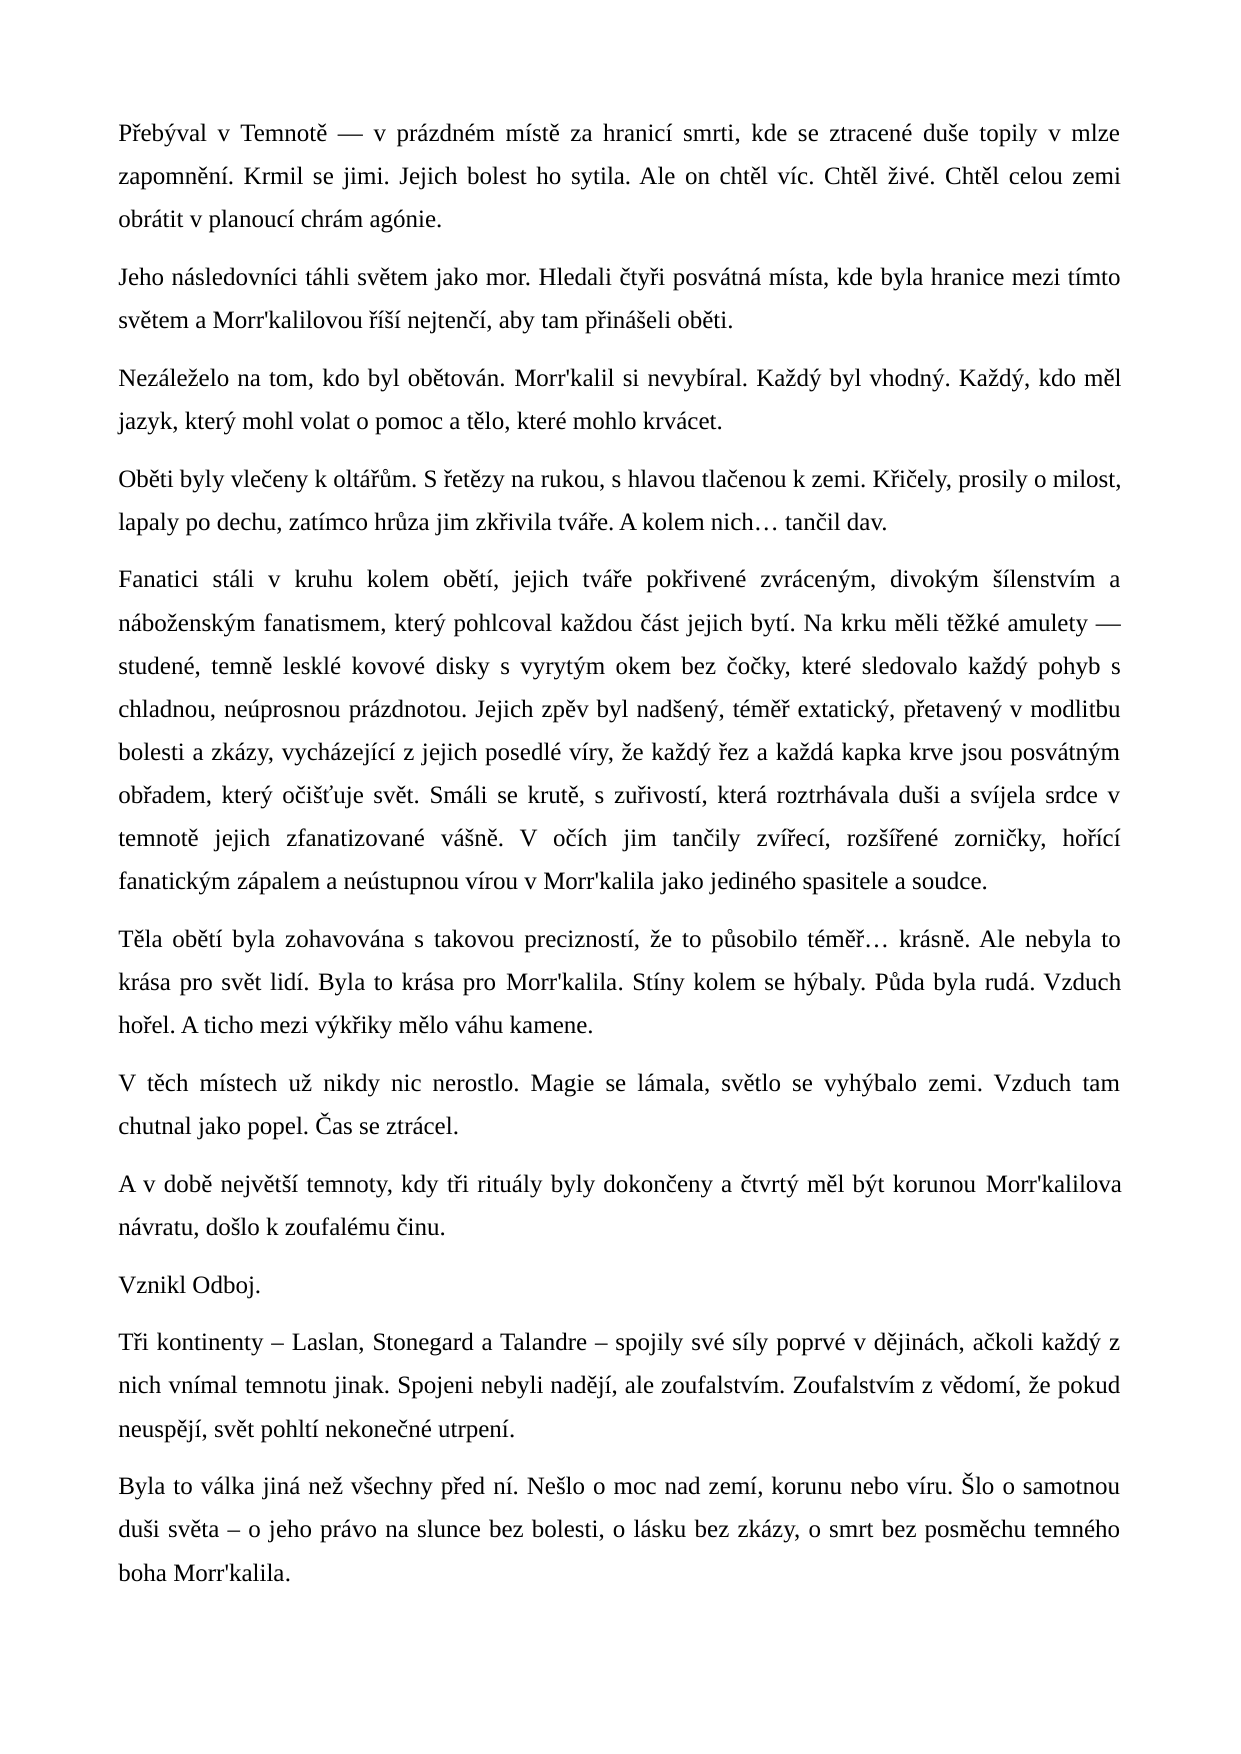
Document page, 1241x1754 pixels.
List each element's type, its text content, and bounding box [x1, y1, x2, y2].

text Přebýval v Temnotě — v prázdném místě za hranicí smrti, kde se ztracené duše topily v mlze zapomnění. Krmil se jimi. Jejich bolest ho sytila. Ale on chtěl víc. Chtěl živé. Chtěl celou zemi obrátit v planoucí chrám agónie. [118, 118, 1122, 233]
text Nezáleželo na tom, kdo byl obětován. Morr'kalil si nevybíral. Každý byl vhodný. Každý, kdo měl jazyk, který mohl volat o pomoc a tělo, které mohlo krvácet. [118, 363, 1122, 435]
text V těch místech už nikdy nic nerostlo. Magie se lámala, světlo se vyhýbalo zemi. Vzduch tam chutnal jako popel. Čas se ztrácel. [118, 1068, 1122, 1140]
text Těla obětí byla zohavována s takovou precizností, že to působilo téměř… krásně. Ale nebyla to krása pro svět lidí. Byla to krása pro Morr'kalila. Stíny kolem se hýbaly. Půda byla rudá. Vzduch hořel. A ticho mezi výkřiky mělo váhu kamene. [118, 924, 1122, 1039]
text Fanatici stáli v kruhu kolem obětí, jejich tváře pokřivené zvráceným, divokým šílenstvím a náboženským fanatismem, který pohlcoval každou část jejich bytí. Na krku měli těžké amulety — studené, temně lesklé kovové disky s vyrytým okem bez čočky, které sledovalo každý pohyb s chladnou, neúprosnou prázdnotou. Jejich zpěv byl nadšený, téměř extatický, přetavený v modlitbu bolesti a zkázy, vycházející z jejich posedlé víry, že každý řez a každá kapka krve jsou posvátným obřadem, který očišťuje svět. Smáli se krutě, s zuřivostí, která roztrhávala duši a svíjela srdce v temnotě jejich zfanatizované vášně. V očích jim tančily zvířecí, rozšířené zorničky, hořící fanatickým zápalem a neústupnou vírou v Morr'kalila jako jediného spasitele a soudce. [118, 564, 1122, 895]
text A v době největší temnoty, kdy tři rituály byly dokončeny a čtvrtý měl být korunou Morr'kalilova návratu, došlo k zoufalému činu. [118, 1169, 1122, 1241]
text Vznikl Odboj. [118, 1270, 1122, 1298]
text Oběti byly vlečeny k oltářům. S řetězy na rukou, s hlavou tlačenou k zemi. Křičely, prosily o milost, lapaly po dechu, zatímco hrůza jim zkřivila tváře. A kolem nich… tančil dav. [118, 464, 1122, 536]
text Byla to válka jiná než všechny před ní. Nešlo o moc nad zemí, korunu nebo víru. Šlo o samotnou duši světa – o jeho právo na slunce bez bolesti, o lásku bez zkázy, o smrt bez posměchu temného boha Morr'kalila. [118, 1471, 1122, 1586]
text Jeho následovníci táhli světem jako mor. Hledali čtyři posvátná místa, kde byla hranice mezi tímto světem a Morr'kalilovou říší nejtenčí, aby tam přinášeli oběti. [118, 262, 1122, 334]
text Tři kontinenty – Laslan, Stonegard a Talandre – spojily své síly poprvé v dějinách, ačkoli každý z nich vnímal temnotu jinak. Spojeni nebyli nadějí, ale zoufalstvím. Zoufalstvím z vědomí, že pokud neuspějí, svět pohltí nekonečné utrpení. [118, 1327, 1122, 1442]
